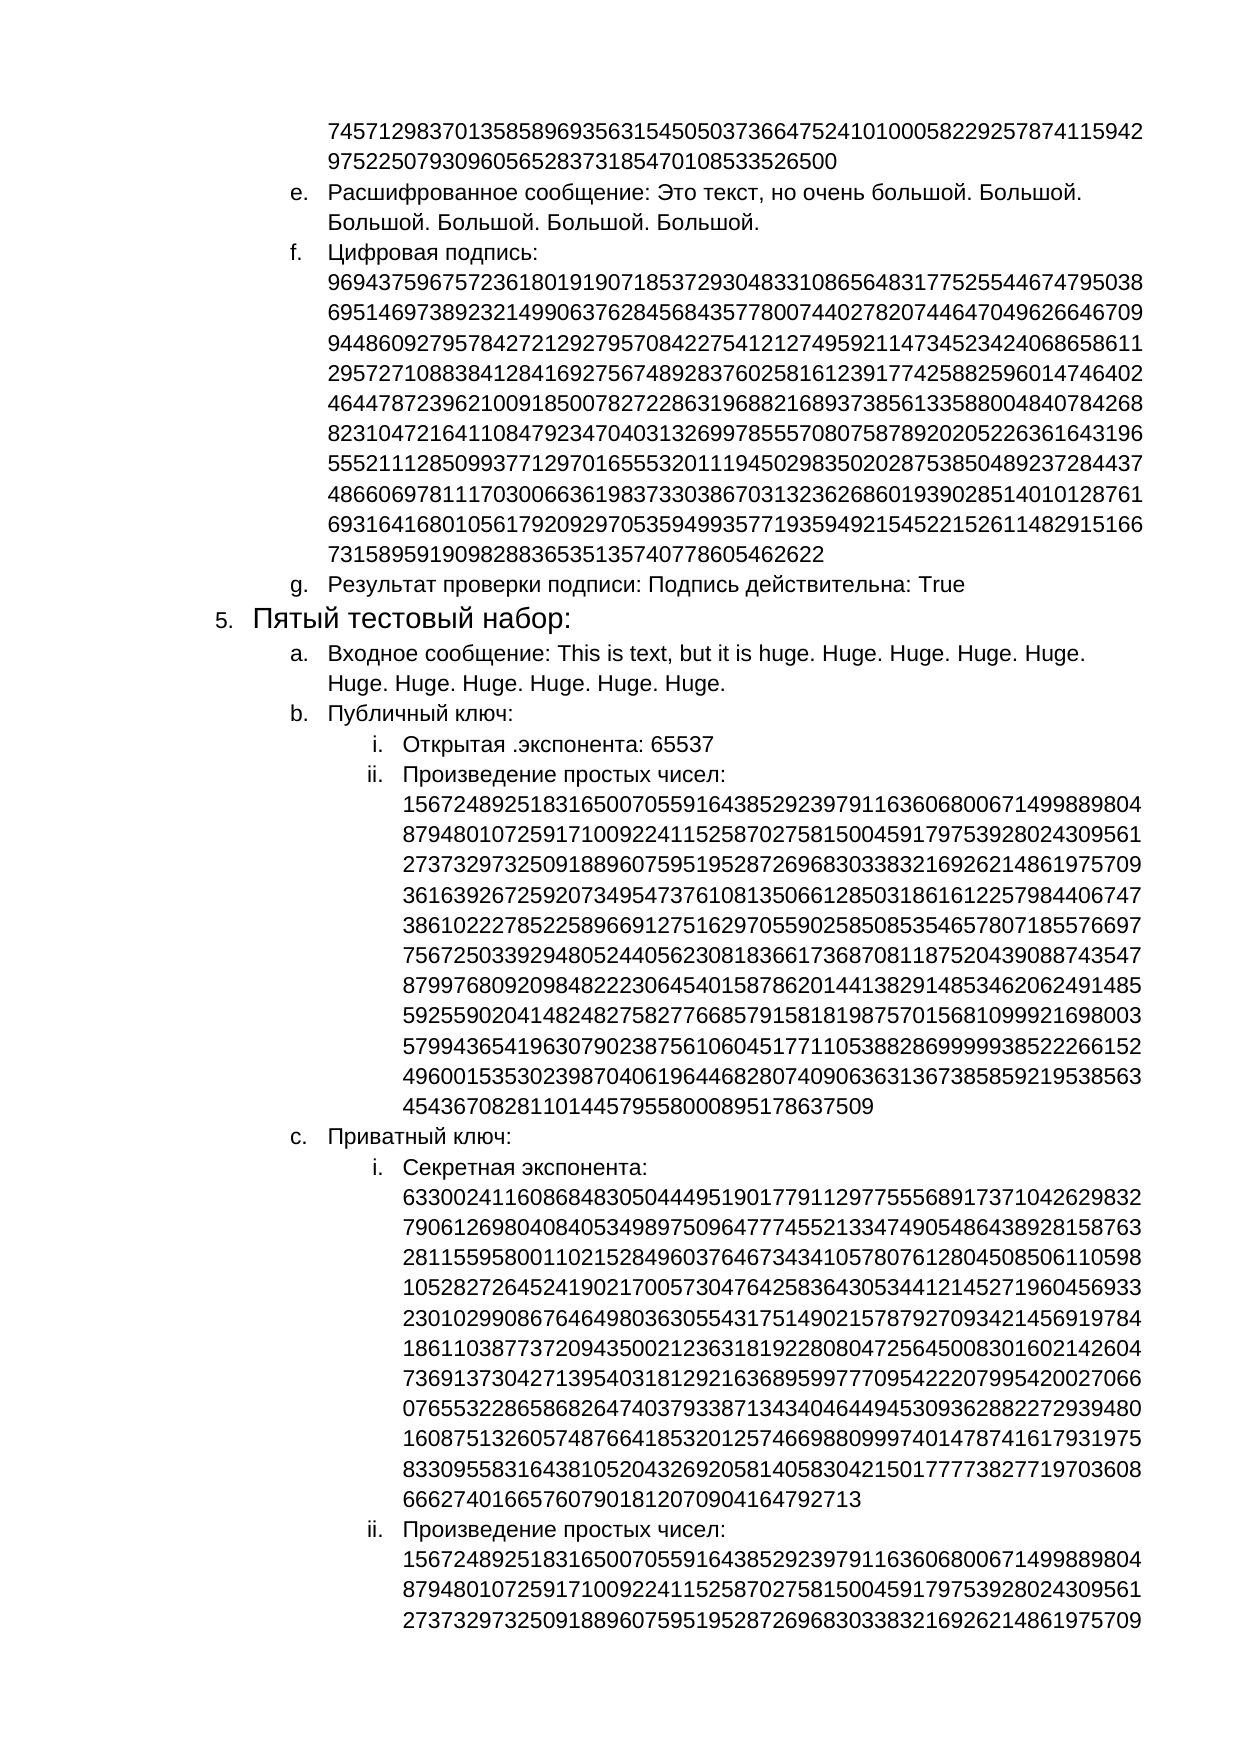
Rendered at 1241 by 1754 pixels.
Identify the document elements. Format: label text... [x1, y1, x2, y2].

list Цифровая подпись: 969437596757236180191907185372930483310865648317752554467479503869514697389232149906376284568435778007440278207446470496266467099448609279578427212927957084227541212749592114734523424068658611295727108838412841692756748928376025816123917742588259601474640246447872396210091850078272286319688216893738561335880048407842688231047216411084792347040313269978555708075878920205226361643196555211128509937712970165553201119450298350202875385048923728443748660697811170300663619837330386703132362686019390285140101287616931641680105617920929705359499357719359492154522152611482915166731589591909828836535135740778605462622 [290, 239, 1152, 567]
list Произведение простых чисел: 156724892518316500705591643852923979116360680067149988980487948010725917100922411525870275815004591797539280243095612737329732509188960759519528726968303383216926214861975709 [383, 1516, 1152, 1633]
list Пятый тестовый набор: [215, 601, 1152, 635]
list Входное сообщение: This is text, but it is huge. Huge. Huge. Huge. Huge. Huge. Huge. Huge. Huge. Huge. Huge. [290, 640, 1152, 697]
list Секретная экспонента: 6330024116086848305044495190177911297755568917371042629832790612698040840534989750964777455213347490548643892815876328115595800110215284960376467343410578076128045085061105981052827264524190217005730476425836430534412145271960456933230102990867646498036305543175149021578792709342145691978418611038773720943500212363181922808047256450083016021426047369137304271395403181292163689599777095422207995420027066076553228658682647403793387134340464494530936288227293948016087513260574876641853201257466988099974014787416179319758330955831643810520432692058140583042150177773827719703608666274016657607901812070904164792713 [383, 1153, 1152, 1512]
list 74571298370135858969356315450503736647524101000582292578741159429752250793096056528373185470108533526500 [290, 118, 1152, 175]
list Открытая .экспонента: 65537 [383, 731, 1152, 757]
list Приватный ключ: [290, 1123, 1152, 1150]
list Публичный ключ: [290, 700, 1152, 727]
list Расшифрованное сообщение: Это текст, но очень большой. Большой. Большой. Большой. Большой. Большой. [290, 178, 1152, 235]
list Произведение простых чисел: 15672489251831650070559164385292397911636068006714998898048794801072591710092241152587027581500459179753928024309561273732973250918896075951952872696830338321692621486197570936163926725920734954737610813506612850318616122579844067473861022278522589669127516297055902585085354657807185576697756725033929480524405623081836617368708118752043908874354787997680920984822230645401587862014413829148534620624914855925590204148248275827766857915818198757015681099921698003579943654196307902387561060451771105388286999993852226615249600153530239870406196446828074090636313673858592195385634543670828110144579558000895178637509 [383, 761, 1152, 1119]
list Результат проверки подписи: Подпись действительна: True [290, 571, 1152, 598]
